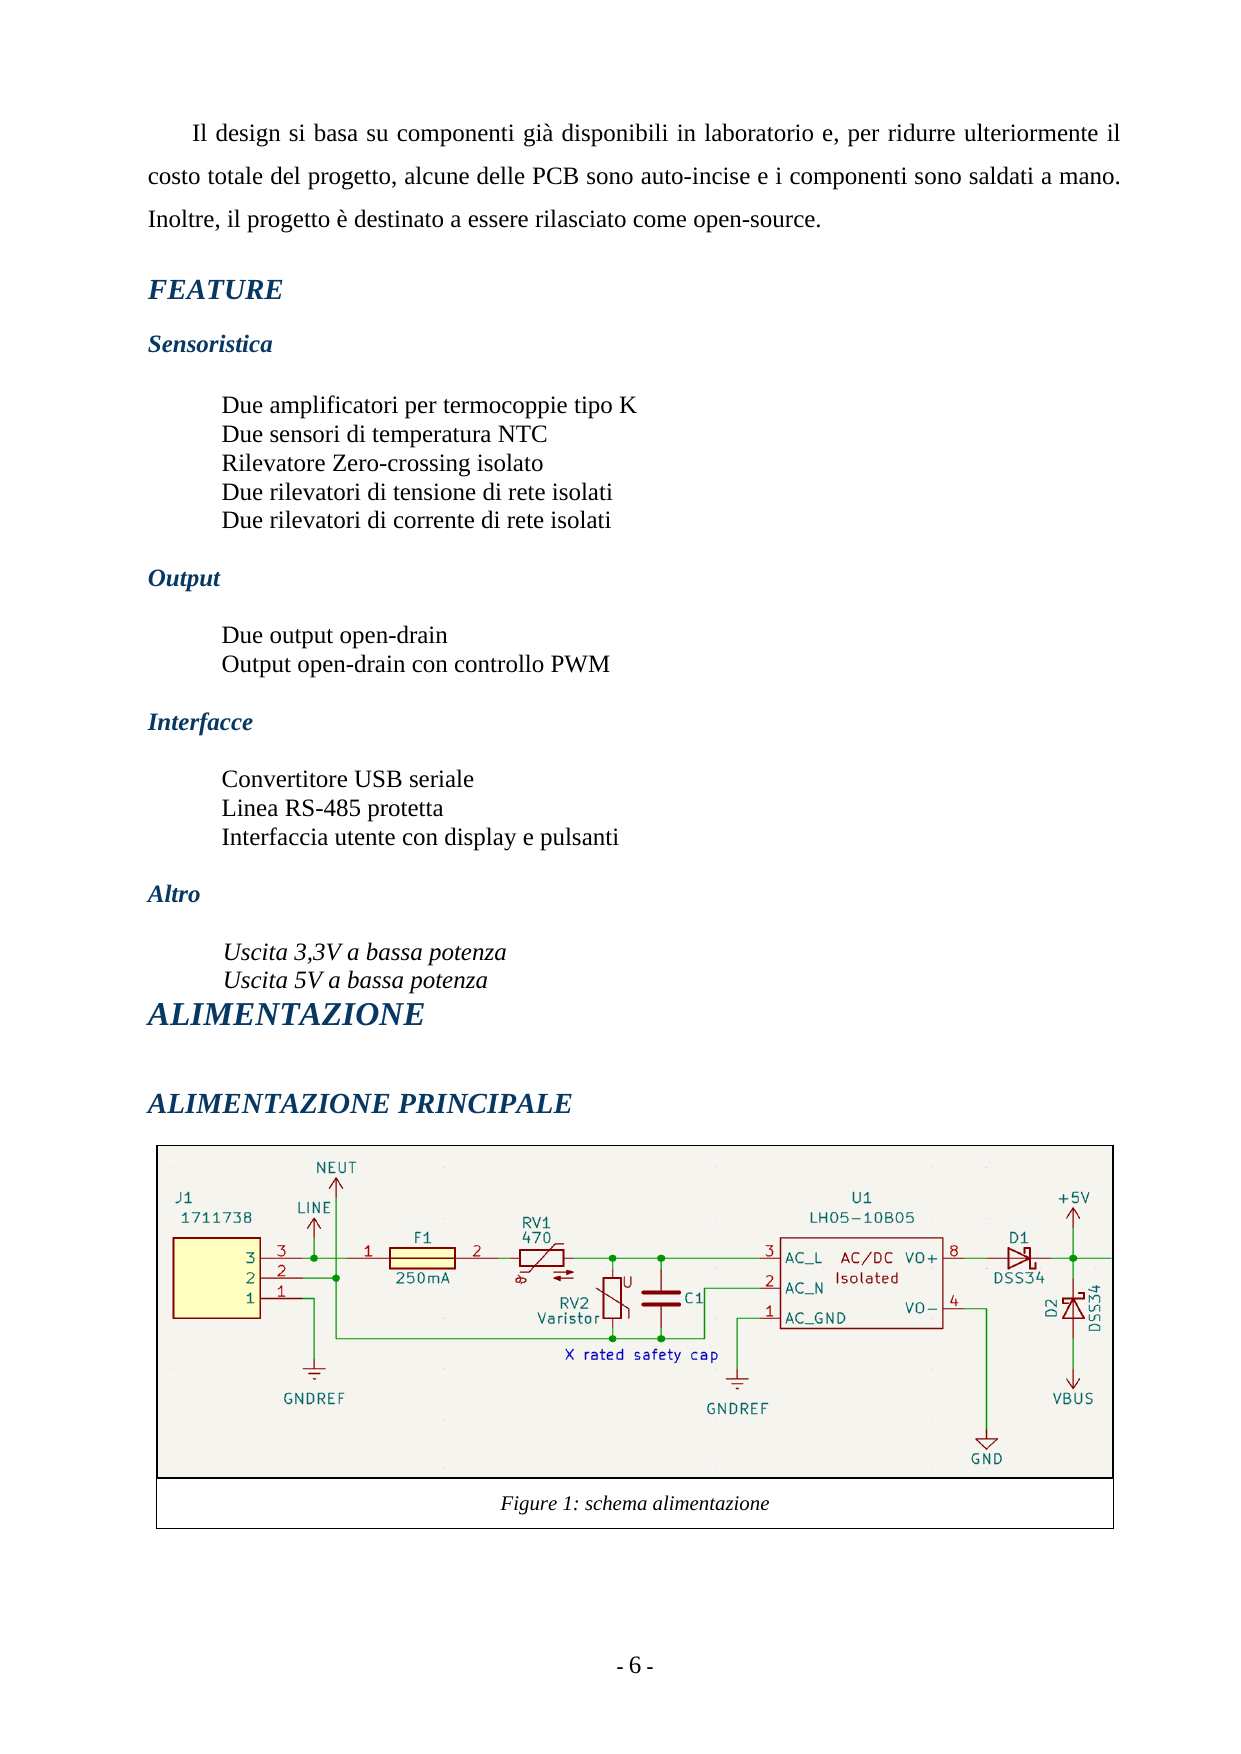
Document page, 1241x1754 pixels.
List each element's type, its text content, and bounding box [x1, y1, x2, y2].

subtitle ALIMENTAZIONE PRINCIPALE [148, 1086, 1122, 1120]
subtitle Il design si basa su componenti già disponibili in laboratorio e, per ridurre ulteriormente il costo totale del progetto, alcune delle PCB sono auto-incise e i componenti sono saldati a mano. Inoltre, il progetto è destinato a essere rilasciato come open-source. [148, 118, 1122, 233]
subtitle Due rilevatori di corrente di rete isolati [148, 506, 1122, 534]
subtitle Output [148, 563, 1122, 592]
subtitle Sensoristica [148, 329, 1122, 358]
subtitle Convertitore USB seriale [148, 764, 1122, 793]
subtitle Altro [148, 879, 1122, 908]
subtitle Interfacce [148, 707, 1122, 736]
subtitle Uscita 5V a bassa potenza [148, 966, 1122, 994]
subtitle Interfaccia utente con display e pulsanti [148, 822, 1122, 851]
subtitle Rilevatore Zero-crossing isolato [148, 448, 1122, 477]
subtitle Linea RS-485 protetta [148, 793, 1122, 822]
subtitle Due output open-drain [148, 621, 1122, 649]
picture [158, 1146, 1112, 1477]
text Figure 1: schema alimentazione [157, 1479, 1113, 1515]
subtitle Output open-drain con controllo PWM [148, 649, 1122, 678]
subtitle Due rilevatori di tensione di rete isolati [148, 477, 1122, 506]
subtitle FEATURE [148, 272, 1122, 306]
subtitle Uscita 3,3V a bassa potenza [148, 937, 1122, 966]
subtitle ALIMENTAZIONE [148, 994, 1122, 1033]
subtitle Due sensori di temperatura NTC [148, 419, 1122, 448]
subtitle Due amplificatori per termocoppie tipo K [148, 391, 1122, 419]
